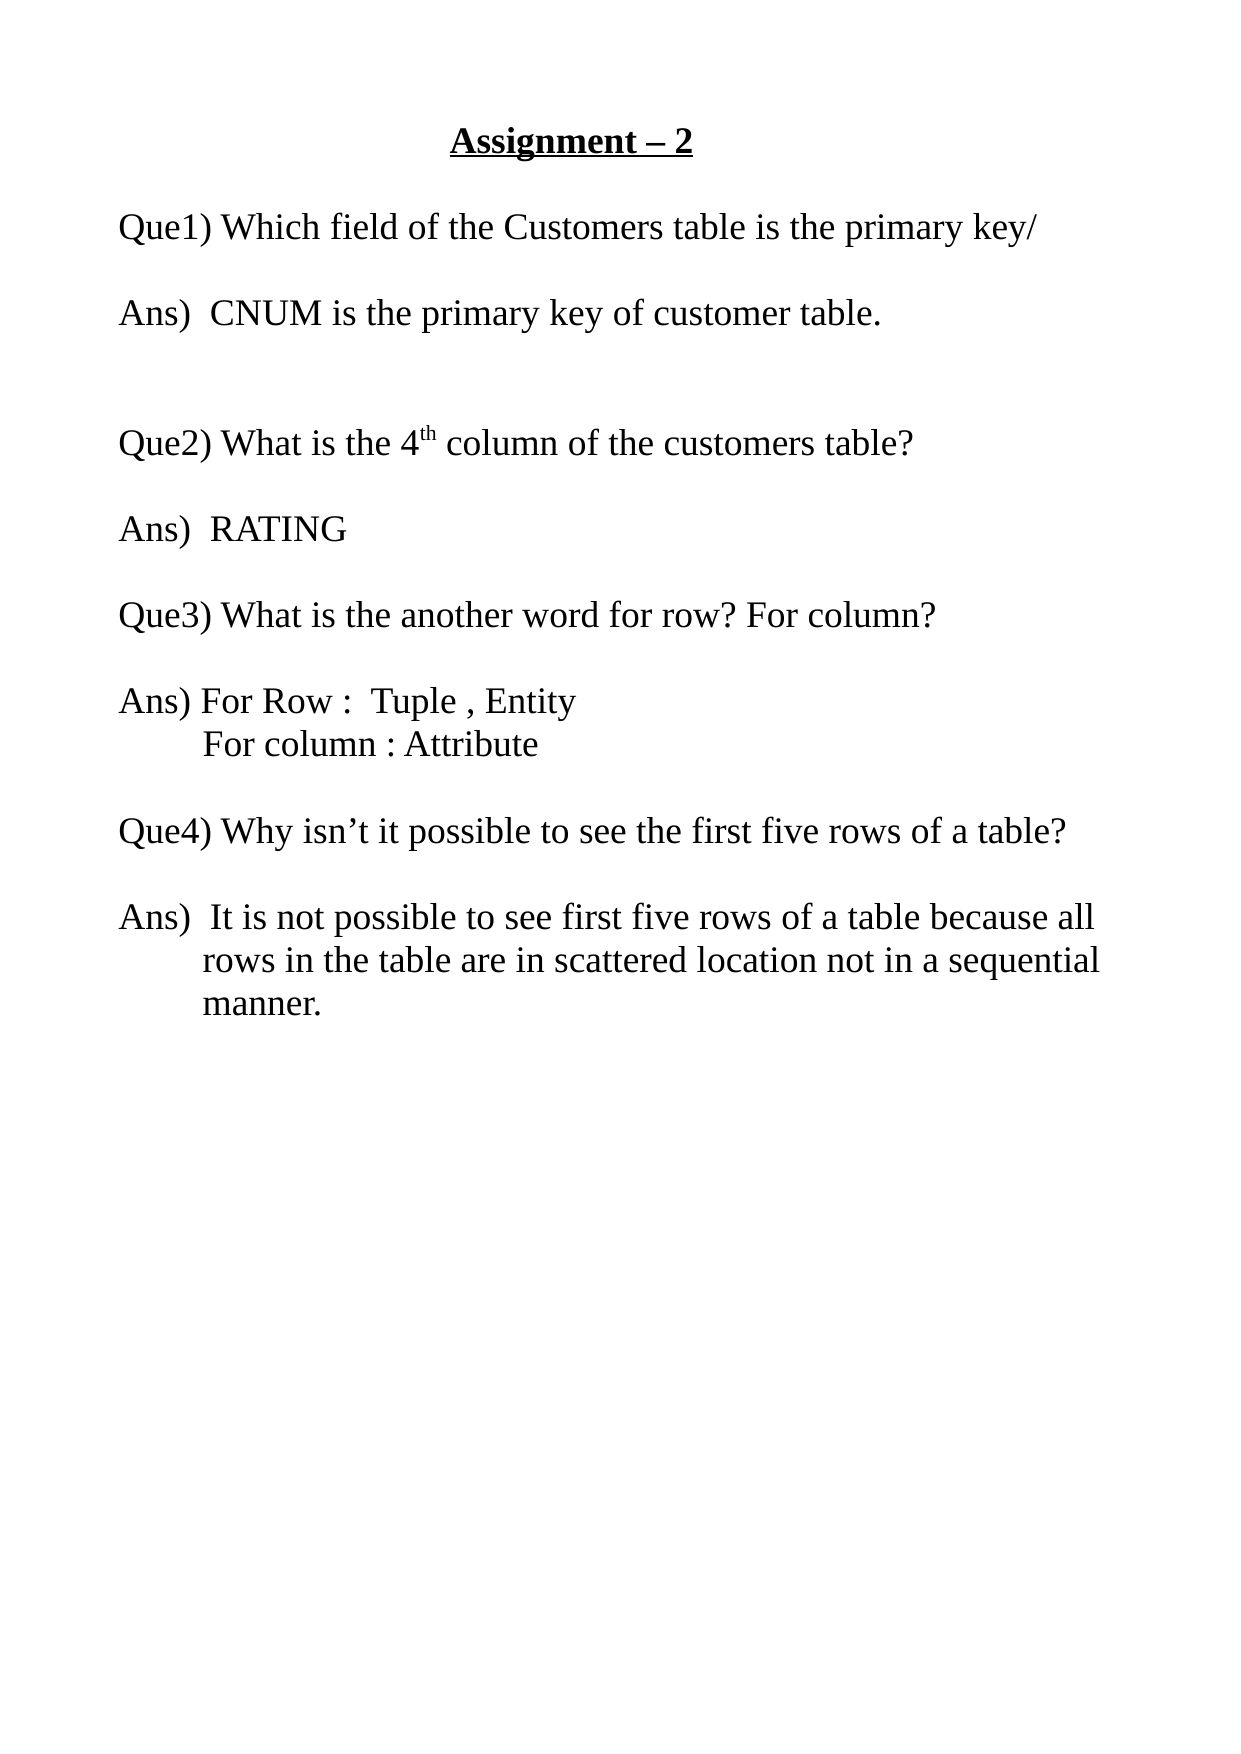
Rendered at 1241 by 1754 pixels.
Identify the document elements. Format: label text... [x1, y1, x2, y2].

text Que1) Which field of the Customers table is the primary key/ [118, 204, 1122, 247]
text manner. [118, 981, 1122, 1024]
text Ans) CNUM is the primary key of customer table. [118, 291, 1122, 334]
text Ans) For Row : Tuple , Entity [118, 679, 1122, 722]
text Que2) What is the 4th column of the customers table? [118, 420, 1122, 463]
text Ans) RATING [118, 506, 1122, 549]
text Que3) What is the another word for row? For column? [118, 592, 1122, 636]
text For column : Attribute [118, 722, 1122, 765]
text rows in the table are in scattered location not in a sequential [118, 937, 1122, 981]
text Que4) Why isn’t it possible to see the first five rows of a table? [118, 808, 1122, 851]
text Ans) It is not possible to see first five rows of a table because all [118, 894, 1122, 937]
text Assignment – 2 [118, 118, 1122, 161]
